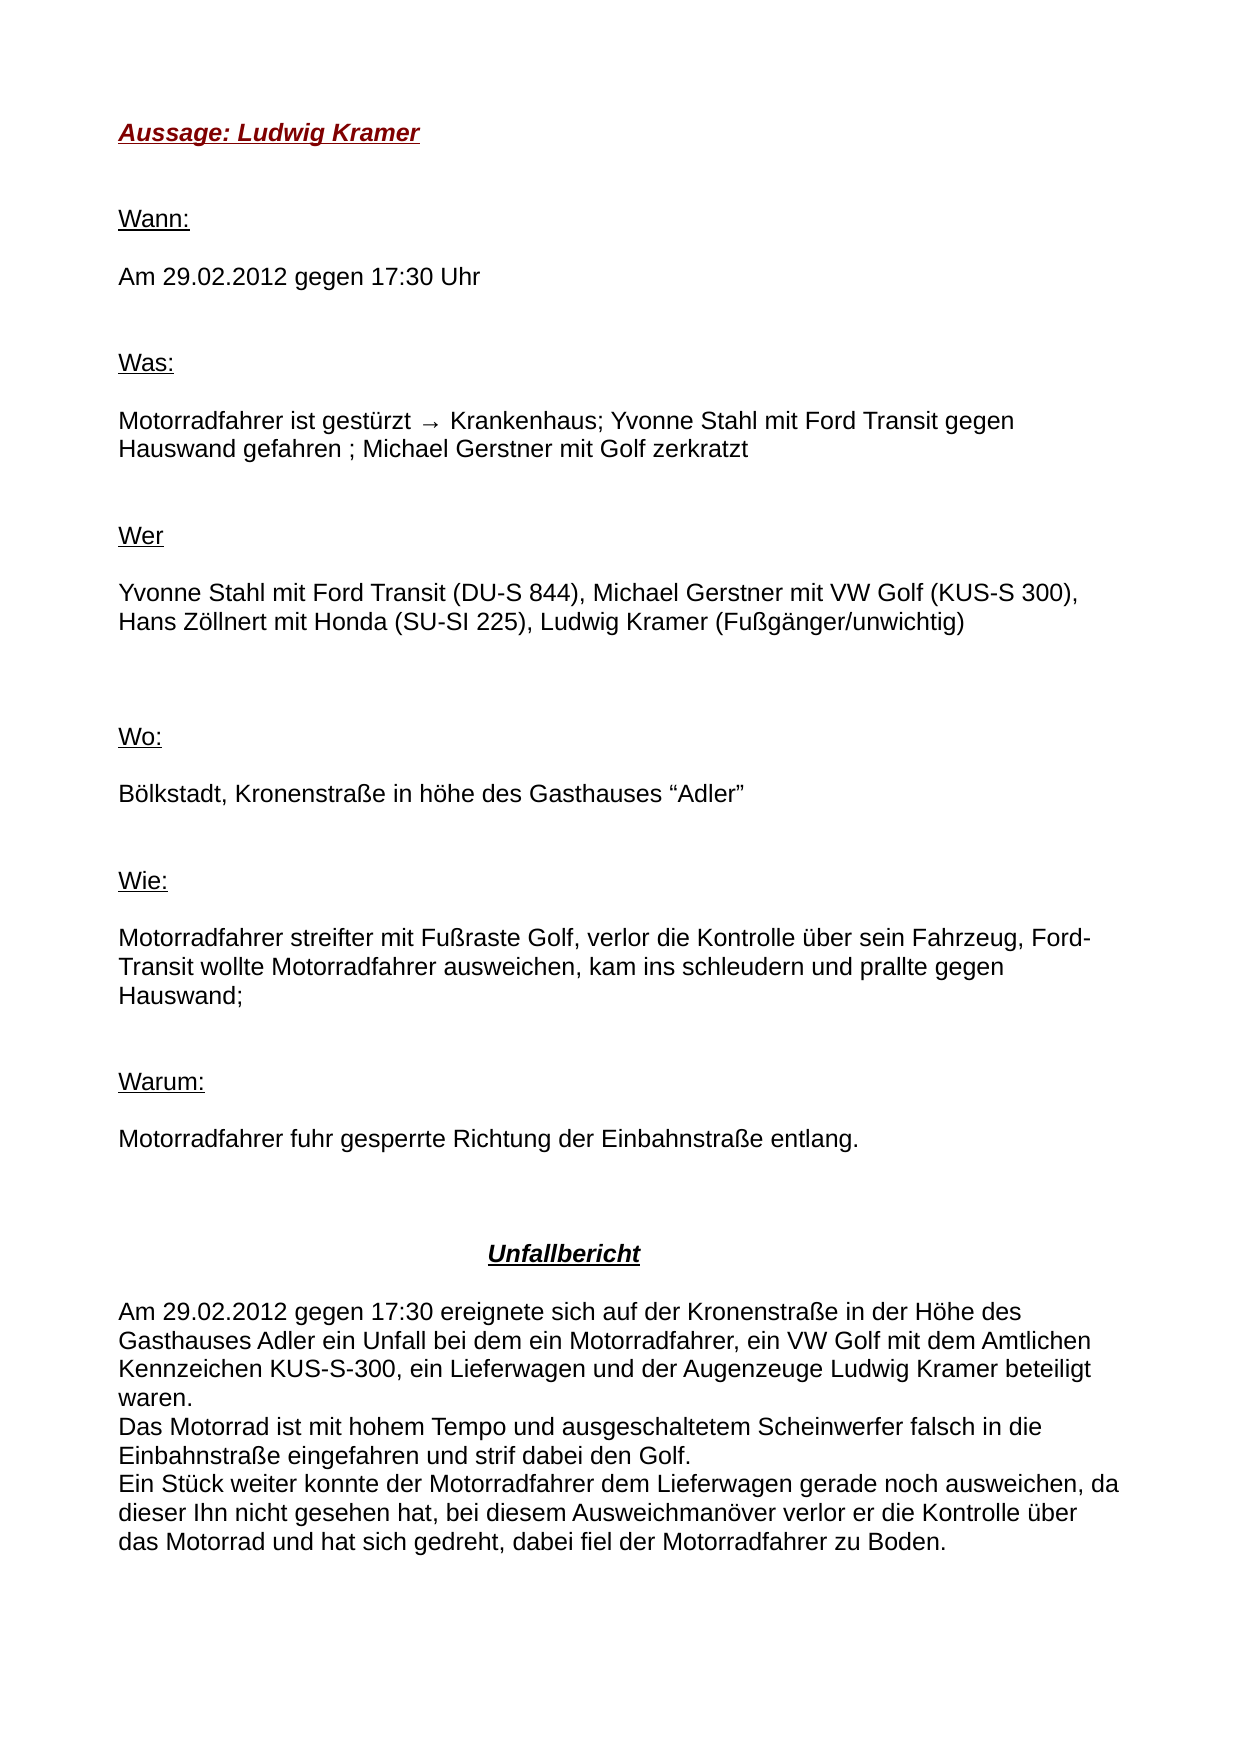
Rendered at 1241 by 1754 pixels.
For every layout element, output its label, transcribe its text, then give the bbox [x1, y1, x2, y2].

text Motorradfahrer streifter mit Fußraste Golf, verlor die Kontrolle über sein Fahrzeug, Ford-Transit wollte Motorradfahrer ausweichen, kam ins schleudern und prallte gegen Hauswand; [118, 923, 1122, 1009]
text Bölkstadt, Kronenstraße in höhe des Gasthauses “Adler” [118, 779, 1122, 808]
text Was: [118, 348, 1122, 377]
text Ein Stück weiter konnte der Motorradfahrer dem Lieferwagen gerade noch ausweichen, da dieser Ihn nicht gesehen hat, bei diesem Ausweichmanöver verlor er die Kontrolle über das Motorrad und hat sich gedreht, dabei fiel der Motorradfahrer zu Boden. [118, 1469, 1122, 1556]
text Warum: [118, 1067, 1122, 1096]
text Yvonne Stahl mit Ford Transit (DU-S 844), Michael Gerstner mit VW Golf (KUS-S 300), Hans Zöllnert mit Honda (SU-SI 225), Ludwig Kramer (Fußgänger/unwichtig) [118, 578, 1122, 636]
text Am 29.02.2012 gegen 17:30 ereignete sich auf der Kronenstraße in der Höhe des Gasthauses Adler ein Unfall bei dem ein Motorradfahrer, ein VW Golf mit dem Amtlichen Kennzeichen KUS-S-300, ein Lieferwagen und der Augenzeuge Ludwig Kramer beteiligt waren. [118, 1297, 1122, 1412]
text Unfallbericht [118, 1239, 1122, 1268]
text Motorradfahrer ist gestürzt → Krankenhaus; Yvonne Stahl mit Ford Transit gegen Hauswand gefahren ; Michael Gerstner mit Golf zerkratzt [118, 406, 1122, 463]
text Das Motorrad ist mit hohem Tempo und ausgeschaltetem Scheinwerfer falsch in die Einbahnstraße eingefahren und strif dabei den Golf. [118, 1412, 1122, 1469]
text Wie: [118, 866, 1122, 894]
text Am 29.02.2012 gegen 17:30 Uhr [118, 262, 1122, 291]
text Motorradfahrer fuhr gesperrte Richtung der Einbahnstraße entlang. [118, 1124, 1122, 1153]
text Wo: [118, 722, 1122, 751]
text Aussage: Ludwig Kramer [118, 118, 1122, 147]
text Wer [118, 521, 1122, 549]
text Wann: [118, 204, 1122, 233]
